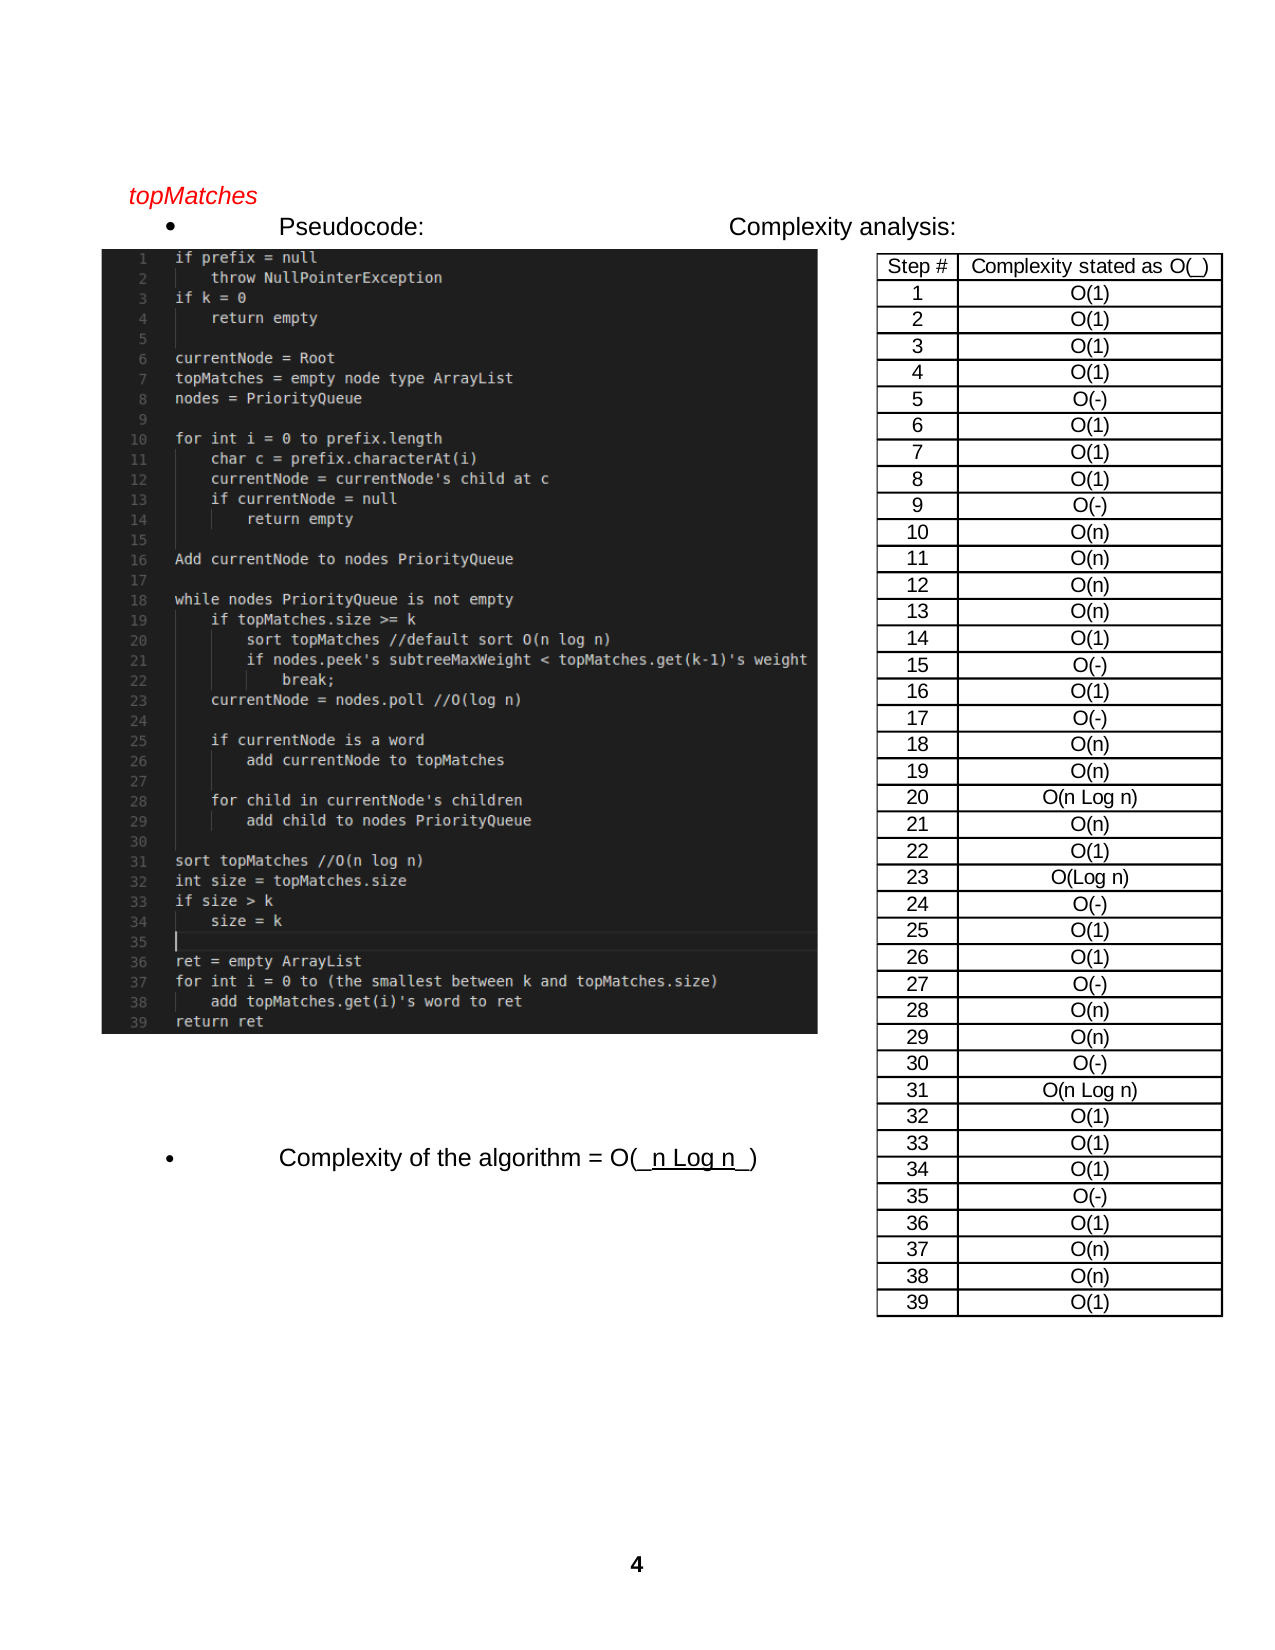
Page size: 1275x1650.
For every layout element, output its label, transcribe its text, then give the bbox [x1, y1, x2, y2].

text topMatches [129, 181, 995, 210]
list Complexity of the algorithm = O(_n Log n_) [878, 1158, 956, 1172]
list Complexity of the algorithm = O(_n Log n_) [166, 1143, 876, 1172]
list Complexity of the algorithm = O(_n Log n_) [878, 1143, 956, 1155]
list Pseudocode: Complexity analysis: [166, 212, 995, 241]
picture [101, 249, 818, 1034]
